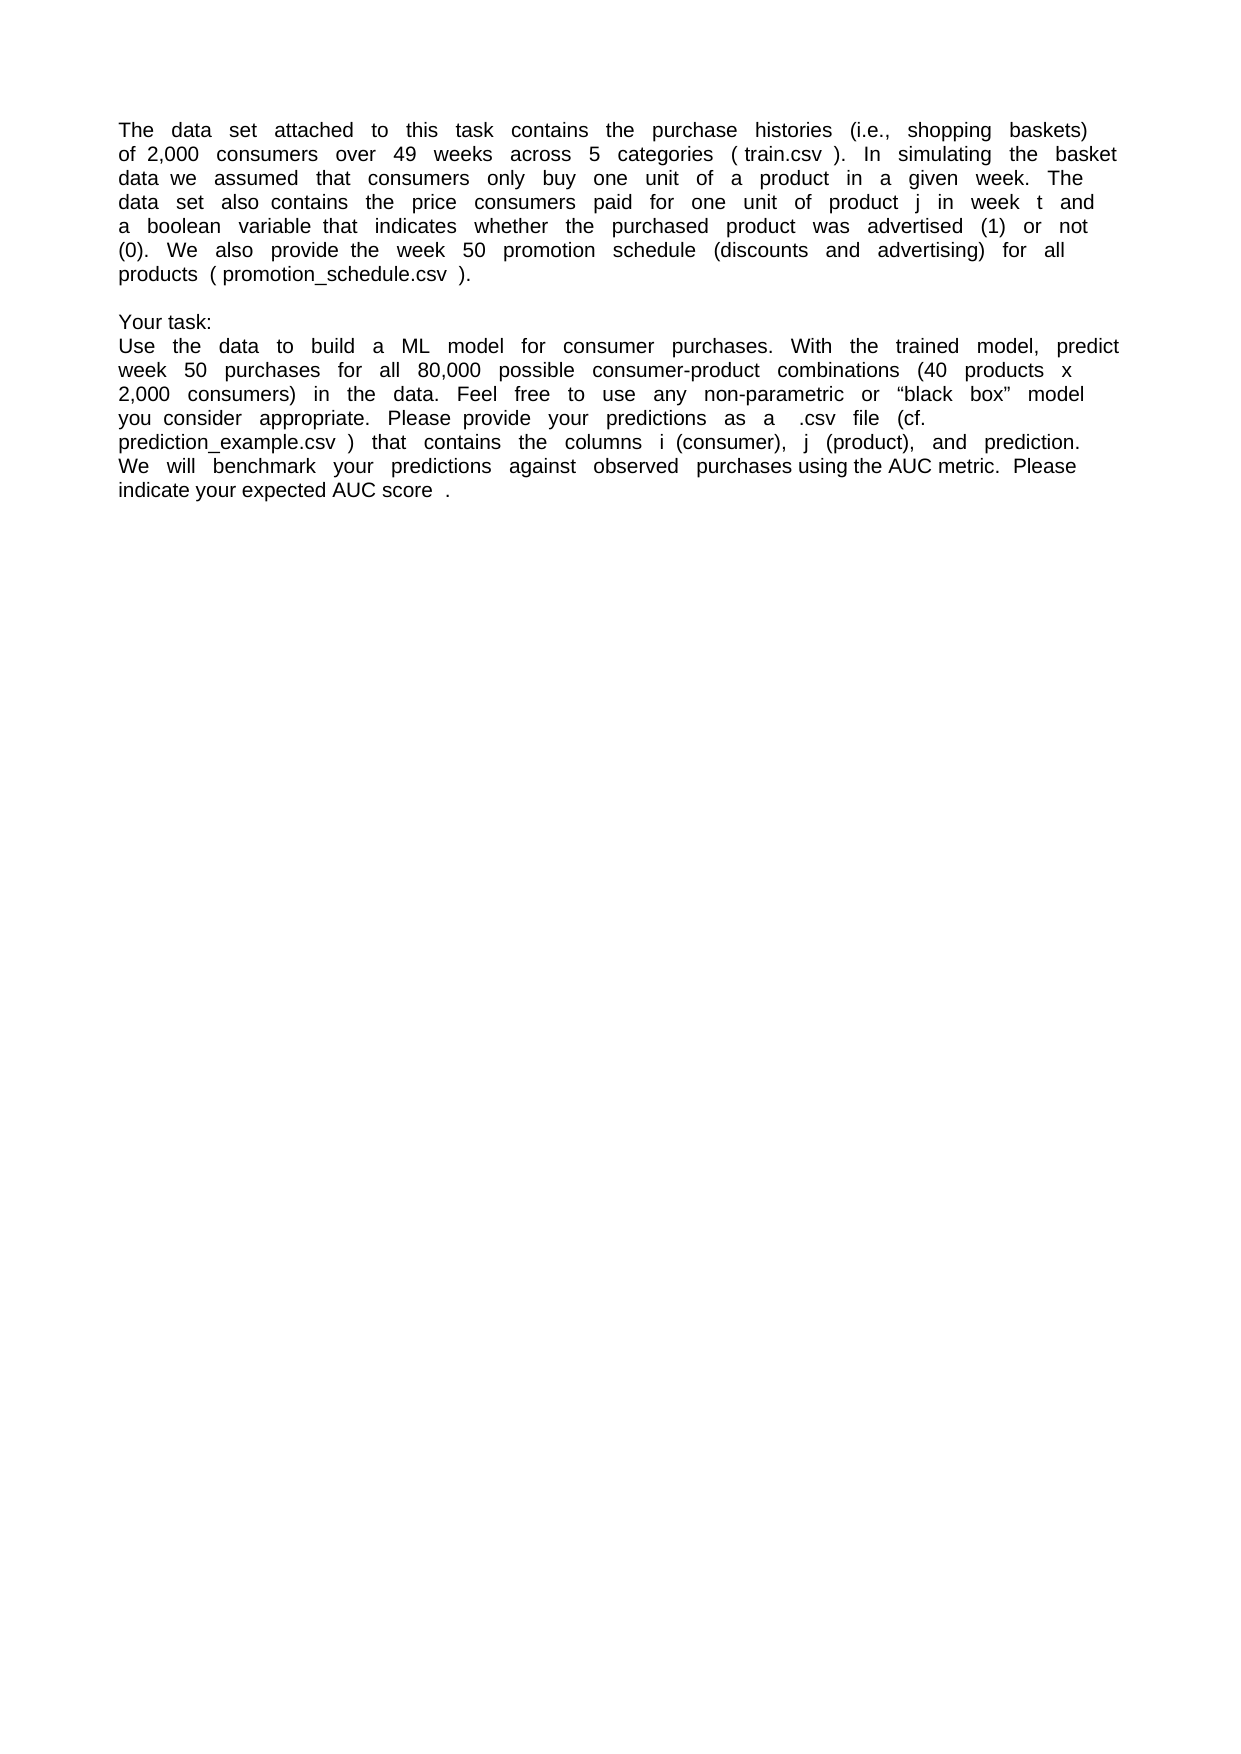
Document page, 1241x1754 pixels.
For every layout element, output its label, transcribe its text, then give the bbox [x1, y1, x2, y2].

text Use the data to build a ML model for consumer purchases. With the trained model, predict [118, 334, 1122, 358]
text week 50 purchases for all 80,000 possible consumer-product combinations (40 products x [118, 358, 1122, 382]
text 2,000 consumers) in the data. Feel free to use any non-parametric or “black box” model you consider appropriate. Please provide your predictions as a ​ .csv file (cf. prediction_example.csv ​ ) that contains the columns i (consumer), j (product), and prediction. We will benchmark your predictions against observed purchases using the AUC metric. ​ Please indicate your expected AUC score ​ . [118, 382, 1122, 501]
text Your task: [118, 310, 1122, 334]
text The data set attached to this task contains the purchase histories (i.e., shopping baskets) of 2,000 consumers over 49 weeks across 5 categories (​ train.csv ​ ). In simulating the basket data we assumed that consumers only buy one unit of a product in a given week. The data set also contains the price consumers paid for one unit of product j in week t and a boolean variable that indicates whether the purchased product was advertised (1) or not (0). We also provide the week 50 promotion schedule (discounts and advertising) for all products (​ promotion_schedule.csv ​ ). [118, 118, 1122, 286]
